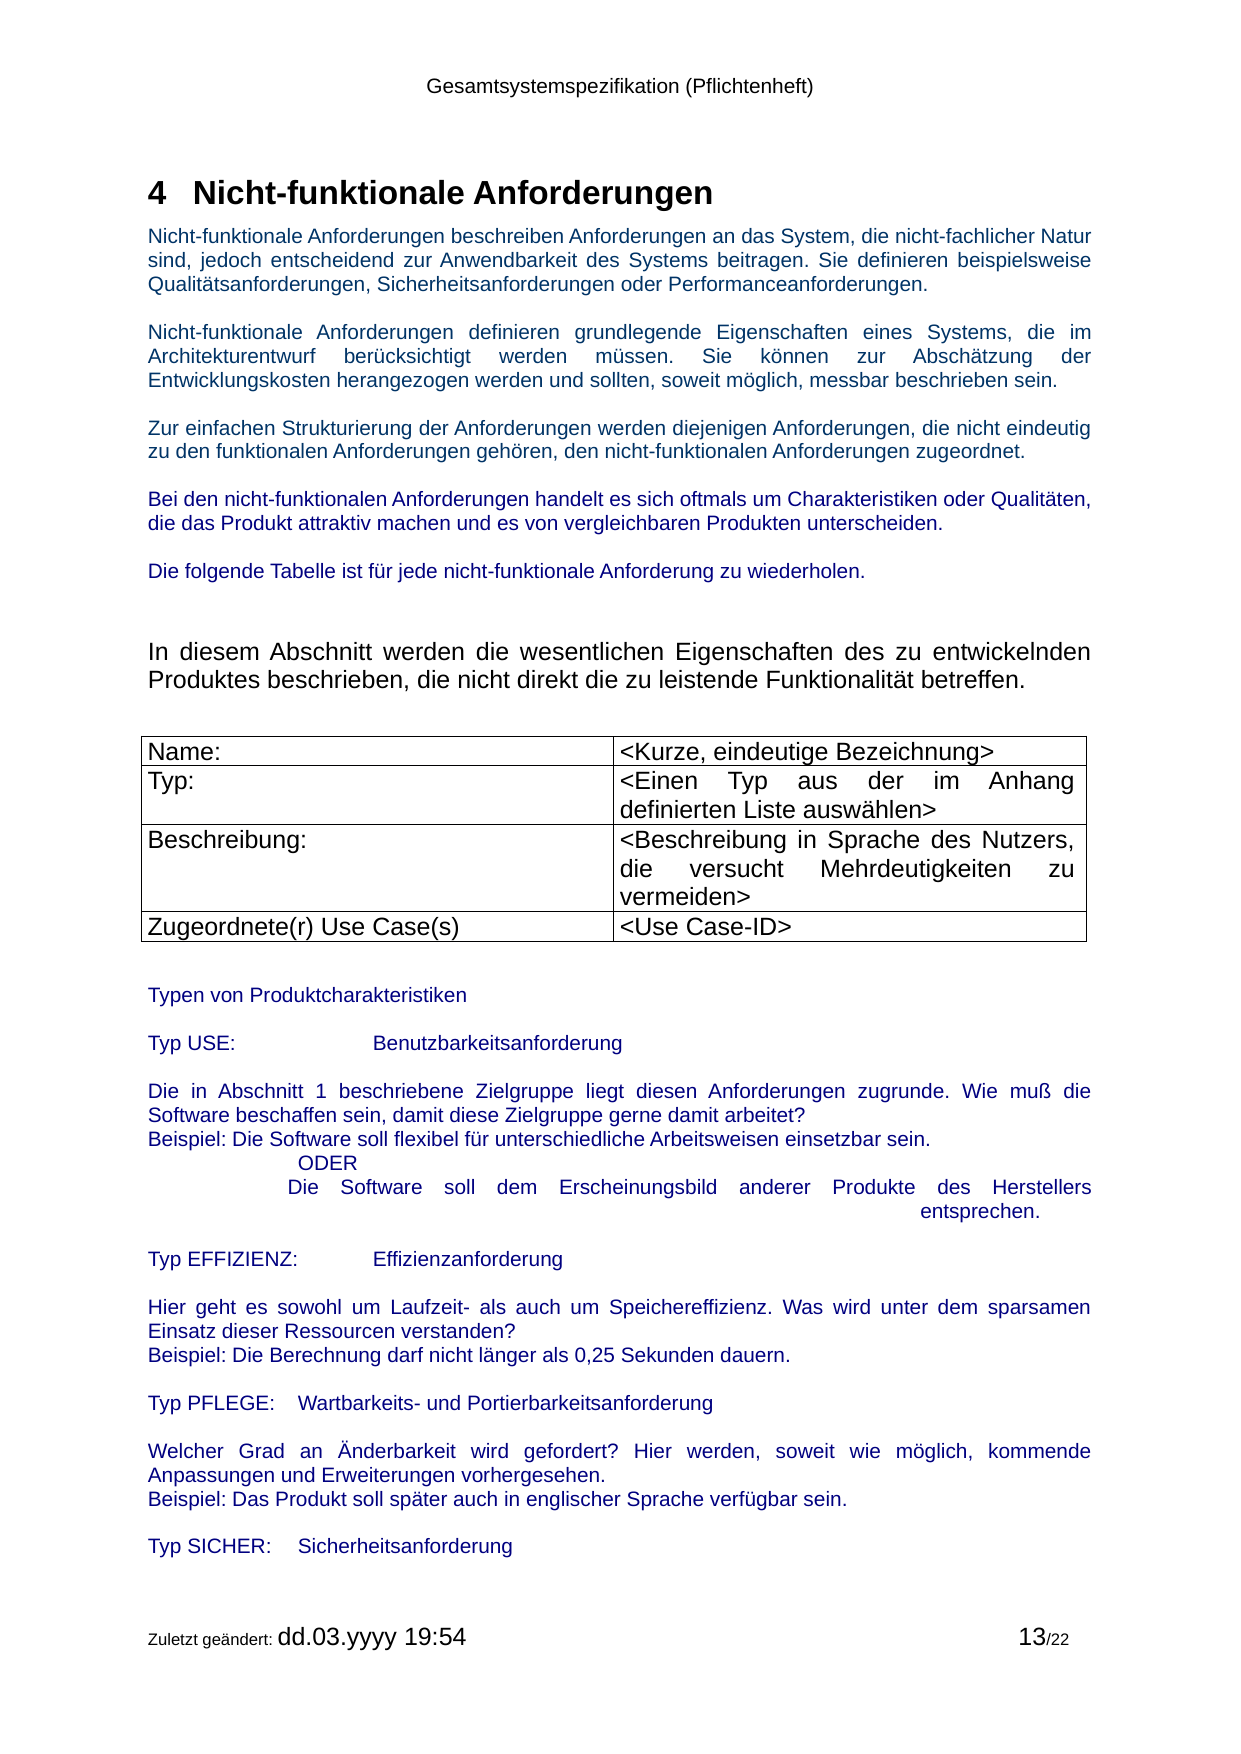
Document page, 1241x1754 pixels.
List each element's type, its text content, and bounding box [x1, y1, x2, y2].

table_header <Kurze, eindeutige Bezeichnung> [614, 737, 1086, 765]
text Typ PFLEGE: Wartbarkeits- und Portierbarkeitsanforderung [148, 1391, 1092, 1414]
text Die in Abschnitt 1 beschriebene Zielgruppe liegt diesen Anforderungen zugrunde. Wie muß die Software beschaffen sein, damit diese Zielgruppe gerne damit arbeitet? [148, 1079, 1092, 1127]
text Typ USE: Benutzbarkeitsanforderung [148, 1031, 1092, 1079]
text Beispiel: Die Berechnung darf nicht länger als 0,25 Sekunden dauern. [148, 1343, 1092, 1367]
table_header Name: [142, 737, 613, 765]
subtitle Nicht-funktionale Anforderungen [148, 173, 1092, 211]
table_cell Beschreibung: [142, 825, 613, 911]
text Typ SICHER: Sicherheitsanforderung [148, 1534, 1092, 1558]
text Bei den nicht-funktionalen Anforderungen handelt es sich oftmals um Charakteristiken oder Qualitäten, die das Produkt attraktiv machen und es von vergleichbaren Produkten unterscheiden. [148, 487, 1092, 535]
text ODER [148, 1151, 1092, 1175]
table_cell Zugeordnete(r) Use Case(s) [142, 912, 613, 941]
table_cell <Use Case-ID> [614, 912, 1086, 941]
text Die folgende Tabelle ist für jede nicht-funktionale Anforderung zu wiederholen. [148, 559, 1092, 583]
text Nicht-funktionale Anforderungen beschreiben Anforderungen an das System, die nicht-fachlicher Natur sind, jedoch entscheidend zur Anwendbarkeit des Systems beitragen. Sie definieren beispielsweise Qualitätsanforderungen, Sicherheitsanforderungen oder Performanceanforderungen. [148, 224, 1092, 296]
text Beispiel: Die Software soll flexibel für unterschiedliche Arbeitsweisen einsetzbar sein. [148, 1127, 1092, 1151]
text Beispiel: Das Produkt soll später auch in englischer Sprache verfügbar sein. [148, 1486, 1092, 1510]
text Welcher Grad an Änderbarkeit wird gefordert? Hier werden, soweit wie möglich, kommende Anpassungen und Erweiterungen vorhergesehen. [148, 1438, 1092, 1486]
text Hier geht es sowohl um Laufzeit- als auch um Speichereffizienz. Was wird unter dem sparsamen Einsatz dieser Ressourcen verstanden? [148, 1295, 1092, 1343]
text Zur einfachen Strukturierung der Anforderungen werden diejenigen Anforderungen, die nicht eindeutig zu den funktionalen Anforderungen gehören, den nicht-funktionalen Anforderungen zugeordnet. [148, 415, 1092, 463]
text Typen von Produktcharakteristiken [148, 983, 1092, 1007]
table_cell <Beschreibung in Sprache des Nutzers, die versucht Mehrdeutigkeiten zu vermeiden> [614, 825, 1086, 911]
table_cell <Einen Typ aus der im Anhang definierten Liste auswählen> [614, 766, 1086, 824]
text Nicht-funktionale Anforderungen definieren grundlegende Eigenschaften eines Systems, die im Architekturentwurf berücksichtigt werden müssen. Sie können zur Abschätzung der Entwicklungskosten herangezogen werden und sollten, soweit möglich, messbar beschrieben sein. [148, 319, 1092, 391]
text Typ EFFIZIENZ: Effizienzanforderung [148, 1247, 1092, 1271]
text In diesem Abschnitt werden die wesentlichen Eigenschaften des zu entwickelnden Produktes beschrieben, die nicht direkt die zu leistende Funktionalität betreffen. [148, 637, 1092, 694]
table_cell Typ: [142, 766, 613, 824]
text Die Software soll dem Erscheinungsbild anderer Produkte des Herstellers entsprechen. [148, 1175, 1092, 1247]
